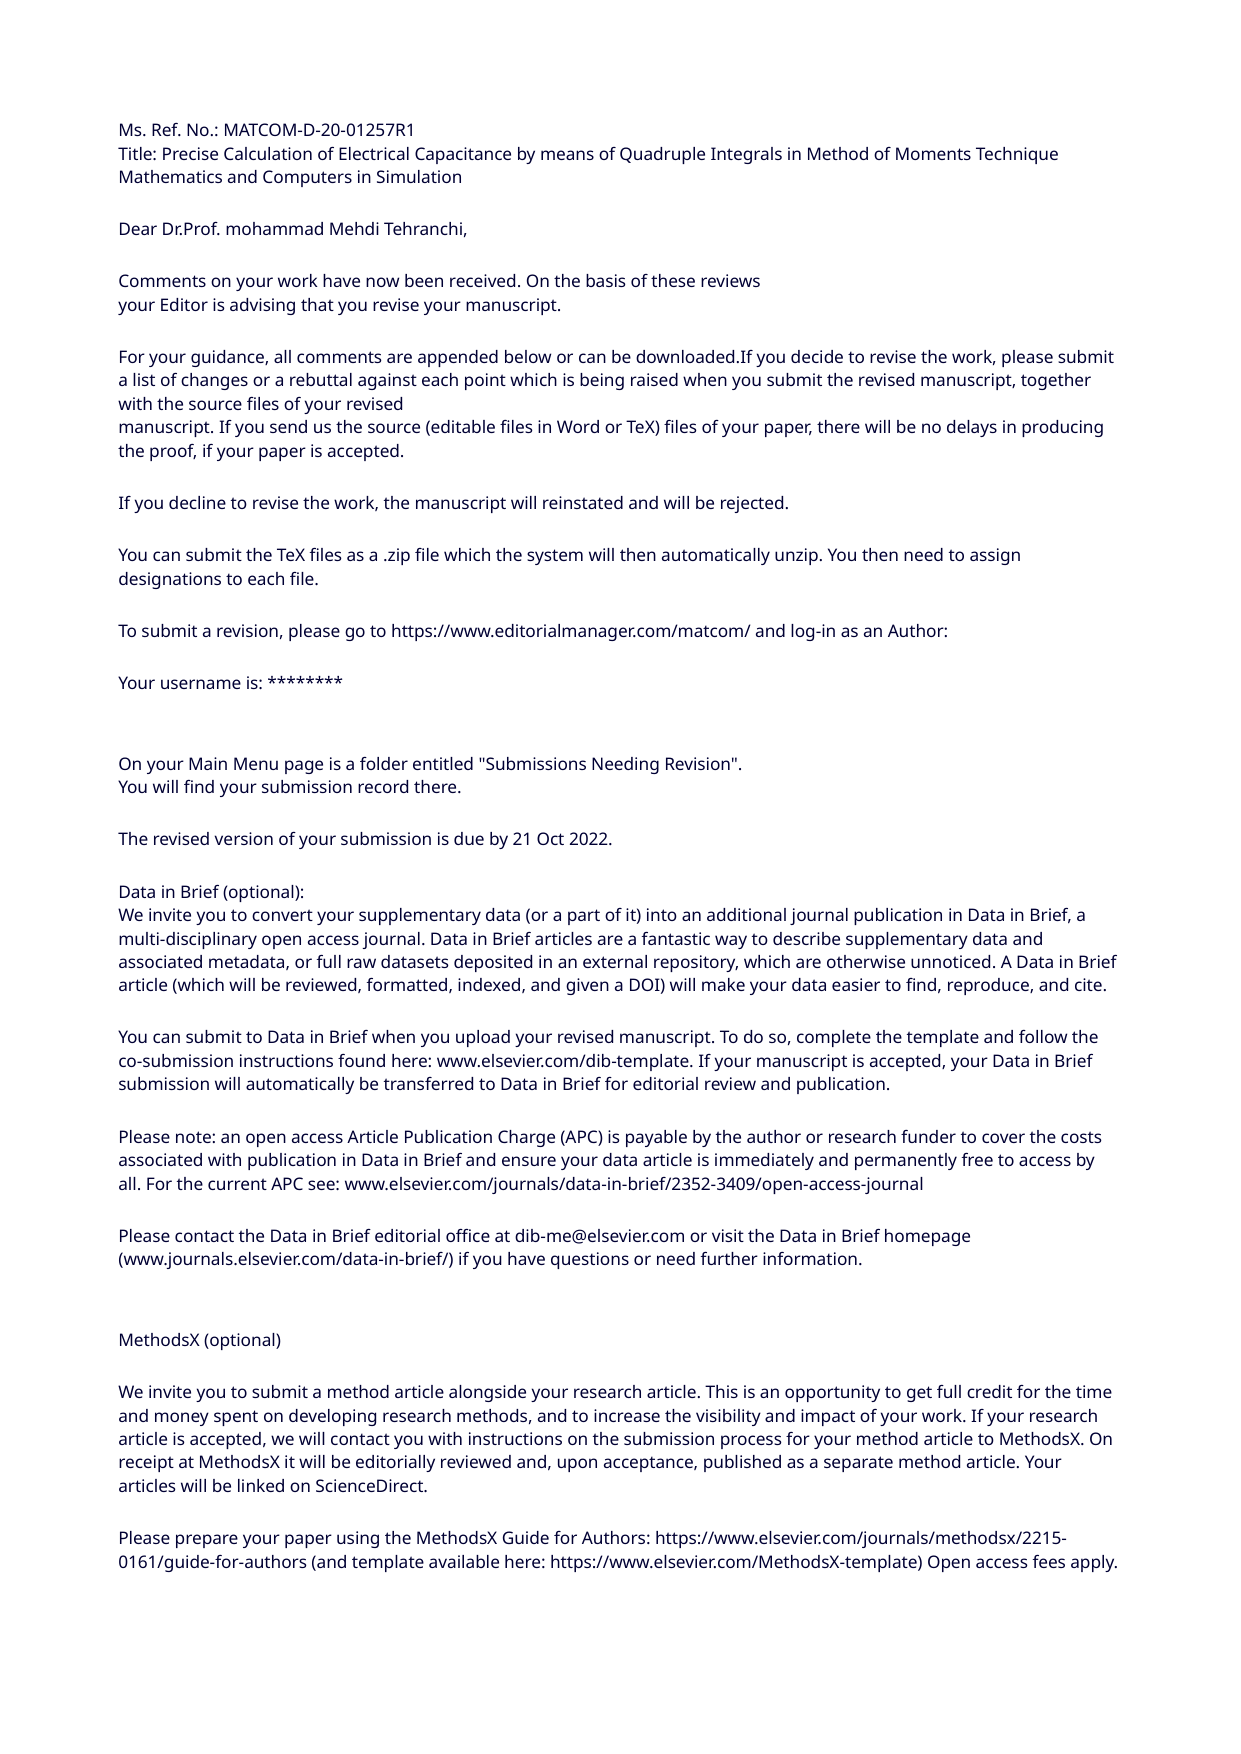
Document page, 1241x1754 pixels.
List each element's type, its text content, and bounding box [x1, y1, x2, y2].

text Ms. Ref. No.: MATCOM-D-20-01257R1 Title: Precise Calculation of Electrical Capacitance by means of Quadruple Integrals in Method of Moments Technique Mathematics and Computers in Simulation Dear Dr.Prof. mohammad Mehdi Tehranchi, Comments on your work have now been received. On the basis of these reviews your Editor is advising that you revise your manuscript. For your guidance, all comments are appended below or can be downloaded.If you decide to revise the work, please submit a list of changes or a rebuttal against each point which is being raised when you submit the revised manuscript, together with the source files of your revised manuscript. If you send us the source (editable files in Word or TeX) files of your paper, there will be no delays in producing the proof, if your paper is accepted. If you decline to revise the work, the manuscript will reinstated and will be rejected. You can submit the TeX files as a .zip file which the system will then automatically unzip. You then need to assign designations to each file. To submit a revision, please go to https://www.editorialmanager.com/matcom/ and log-in as an Author: Your username is: ******** On your Main Menu page is a folder entitled "Submissions Needing Revision". You will find your submission record there. The revised version of your submission is due by 21 Oct 2022. Data in Brief (optional): We invite you to convert your supplementary data (or a part of it) into an additional journal publication in Data in Brief, a multi-disciplinary open access journal. Data in Brief articles are a fantastic way to describe supplementary data and associated metadata, or full raw datasets deposited in an external repository, which are otherwise unnoticed. A Data in Brief article (which will be reviewed, formatted, indexed, and given a DOI) will make your data easier to find, reproduce, and cite. You can submit to Data in Brief when you upload your revised manuscript. To do so, complete the template and follow the co-submission instructions found here: www.elsevier.com/dib-template. If your manuscript is accepted, your Data in Brief submission will automatically be transferred to Data in Brief for editorial review and publication. Please note: an open access Article Publication Charge (APC) is payable by the author or research funder to cover the costs associated with publication in Data in Brief and ensure your data article is immediately and permanently free to access by all. For the current APC see: www.elsevier.com/journals/data-in-brief/2352-3409/open-access-journal Please contact the Data in Brief editorial office at dib-me@elsevier.com or visit the Data in Brief homepage (www.journals.elsevier.com/data-in-brief/) if you have questions or need further information. MethodsX (optional) We invite you to submit a method article alongside your research article. This is an opportunity to get full credit for the time and money spent on developing research methods, and to increase the visibility and impact of your work. If your research article is accepted, we will contact you with instructions on the submission process for your method article to MethodsX. On receipt at MethodsX it will be editorially reviewed and, upon acceptance, published as a separate method article. Your articles will be linked on ScienceDirect. Please prepare your paper using the MethodsX Guide for Authors: https://www.elsevier.com/journals/methodsx/2215-0161/guide-for-authors (and template available here: https://www.elsevier.com/MethodsX-template) Open access fees apply. [118, 118, 1122, 1631]
